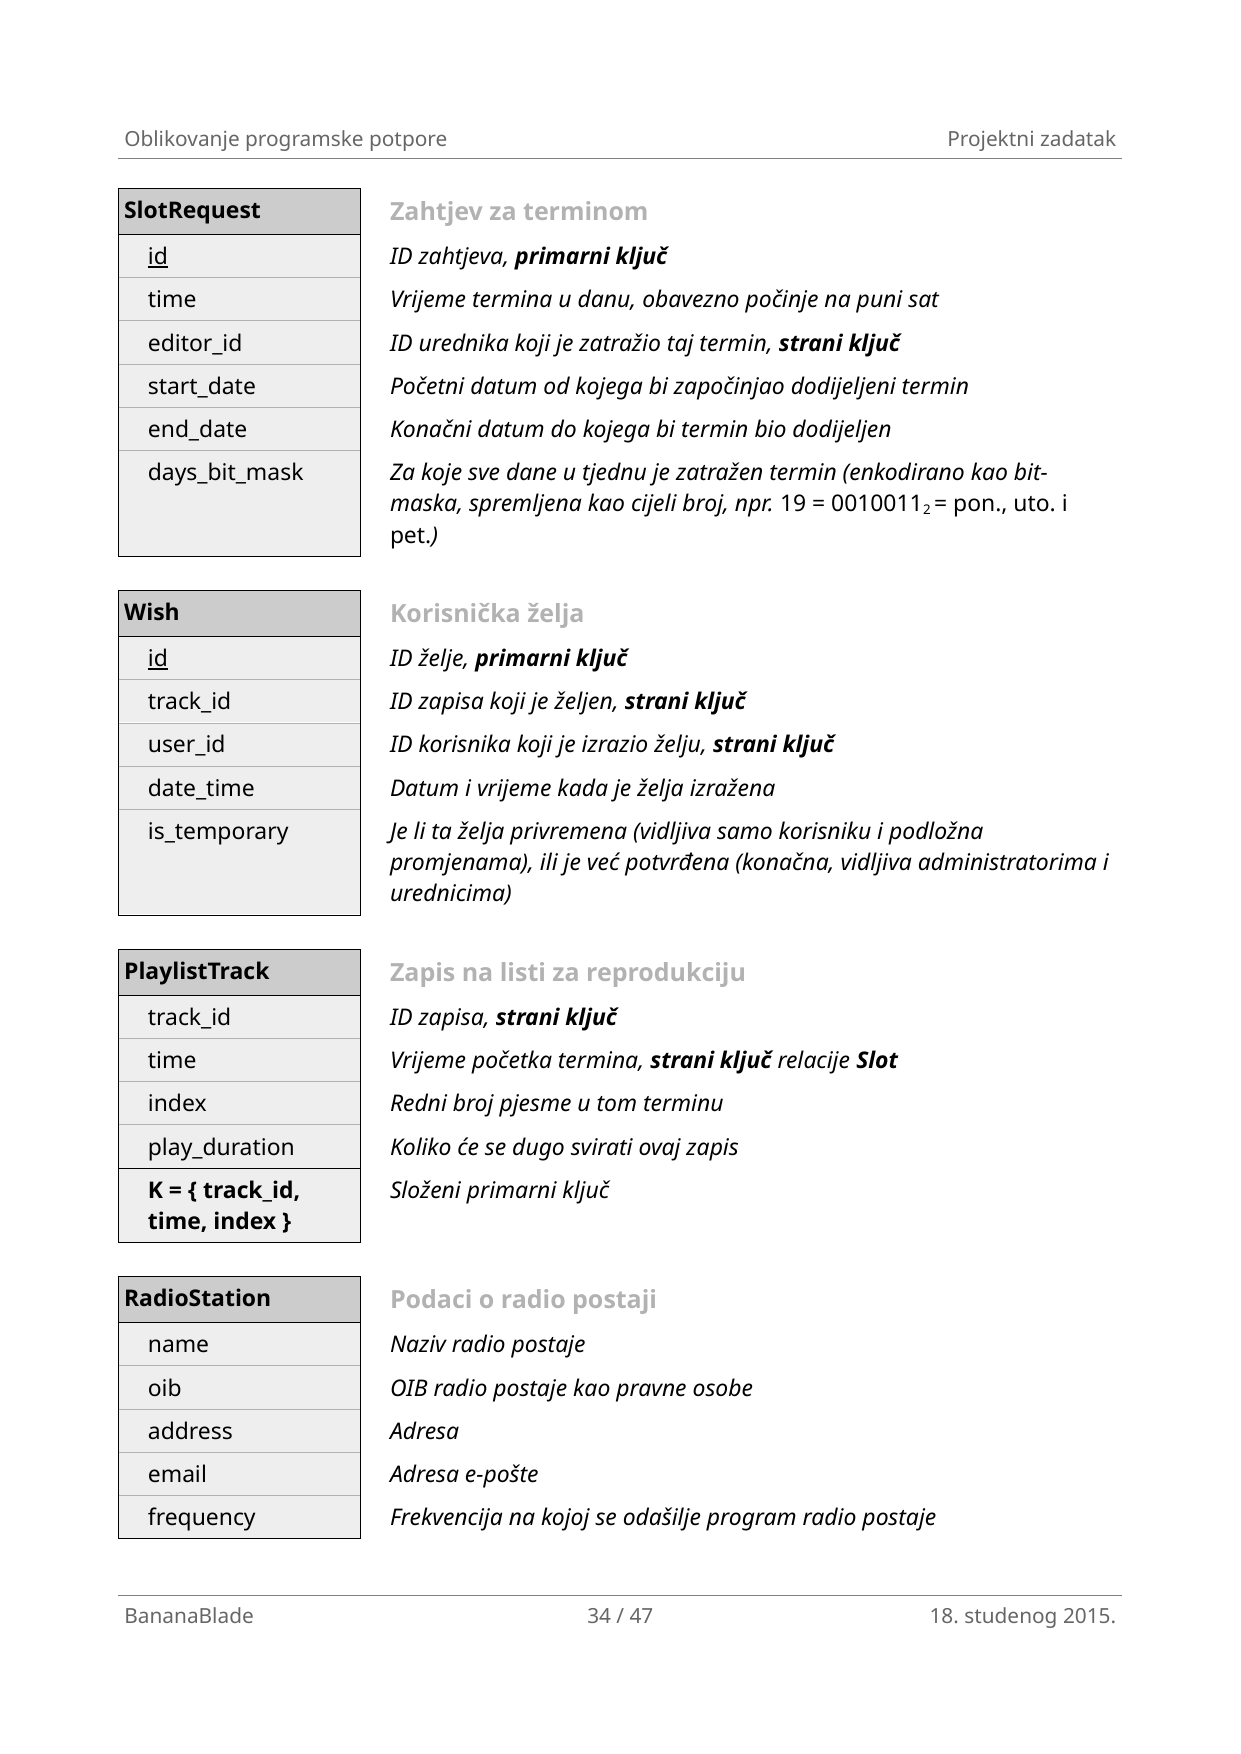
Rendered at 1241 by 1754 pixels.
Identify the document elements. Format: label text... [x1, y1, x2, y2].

table_cell ID urednika koji je zatražio taj termin, strani ključ [361, 320, 1123, 364]
table_header SlotRequest [119, 189, 360, 234]
table_cell ID zapisa, strani ključ [361, 995, 1123, 1038]
table_cell start_date [119, 365, 360, 407]
table_cell editor_id [119, 321, 360, 364]
table_cell Složeni primarni ključ [361, 1168, 1123, 1242]
table_cell end_date [119, 408, 360, 450]
table_cell Redni broj pjesme u tom terminu [361, 1081, 1123, 1124]
table_cell user_id [119, 724, 360, 766]
table_header Korisnička želja [361, 590, 1123, 636]
table_cell Za koje sve dane u tjednu je zatražen termin (enkodirano kao bit-maska, spremljena kao cijeli broj, npr. 19 = 00100112 = pon., uto. i pet.) [361, 450, 1123, 556]
table_cell id [119, 637, 360, 679]
table_cell ID korisnika koji je izrazio želju, strani ključ [361, 723, 1123, 766]
table_header Wish [119, 591, 360, 636]
table_cell email [119, 1453, 360, 1495]
table_cell ID zapisa koji je željen, strani ključ [361, 679, 1123, 722]
table_cell Frekvencija na kojoj se odašilje program radio postaje [361, 1495, 1123, 1538]
table_cell OIB radio postaje kao pravne osobe [361, 1365, 1123, 1409]
table_header PlaylistTrack [119, 950, 360, 995]
table_cell ID zahtjeva, primarni ključ [361, 234, 1123, 277]
table_cell is_temporary [119, 810, 360, 914]
table_cell oib [119, 1366, 360, 1409]
table_cell track_id [119, 996, 360, 1038]
table_cell name [119, 1323, 360, 1365]
table_cell K = { track_id, time, index } [119, 1169, 360, 1242]
table_cell Adresa e-pošte [361, 1452, 1123, 1495]
table_header Podaci o radio postaji [361, 1276, 1123, 1322]
table_cell play_duration [119, 1125, 360, 1168]
table_cell Adresa [361, 1409, 1123, 1452]
table_cell frequency [119, 1496, 360, 1538]
table_cell Početni datum od kojega bi započinjao dodijeljeni termin [361, 364, 1123, 407]
table_header Zapis na listi za reprodukciju [361, 949, 1123, 995]
table_cell index [119, 1082, 360, 1124]
table_cell time [119, 278, 360, 320]
table_cell time [119, 1039, 360, 1081]
table_cell Konačni datum do kojega bi termin bio dodijeljen [361, 407, 1123, 450]
table_cell Vrijeme početka termina, strani ključ relacije Slot [361, 1038, 1123, 1081]
table_cell Naziv radio postaje [361, 1322, 1123, 1365]
table_cell ID želje, primarni ključ [361, 636, 1123, 679]
table_cell Je li ta želja privremena (vidljiva samo korisniku i podložna promjenama), ili je već potvrđena (konačna, vidljiva administratorima i urednicima) [361, 809, 1123, 914]
table_cell date_time [119, 767, 360, 809]
table_header RadioStation [119, 1277, 360, 1322]
table_cell track_id [119, 680, 360, 722]
table_header Zahtjev za terminom [361, 188, 1123, 234]
table_cell address [119, 1410, 360, 1452]
table_cell Koliko će se dugo svirati ovaj zapis [361, 1124, 1123, 1168]
table_cell days_bit_mask [119, 451, 360, 556]
table_cell Vrijeme termina u danu, obavezno počinje na puni sat [361, 277, 1123, 320]
table_cell Datum i vrijeme kada je želja izražena [361, 766, 1123, 809]
table_cell id [119, 235, 360, 277]
